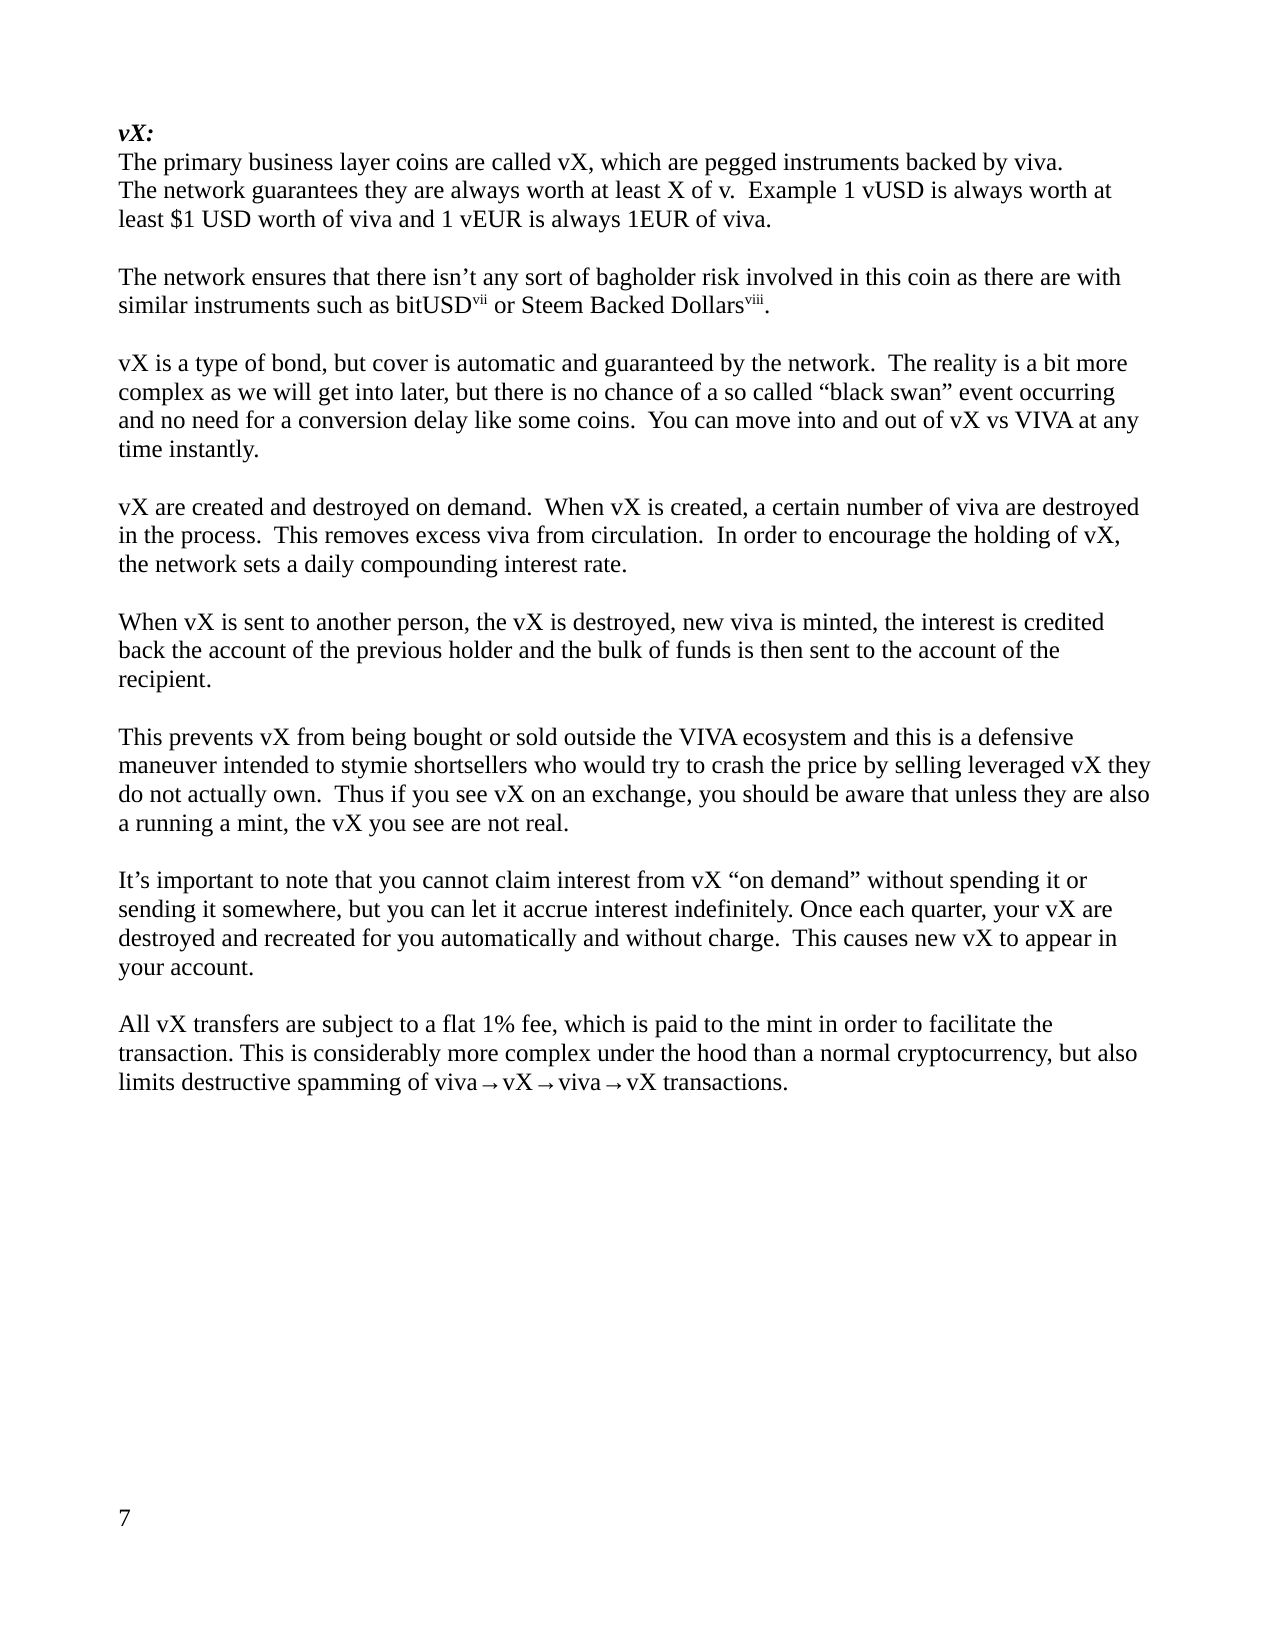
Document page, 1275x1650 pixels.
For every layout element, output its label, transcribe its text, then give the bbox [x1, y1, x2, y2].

text All vX transfers are subject to a flat 1% fee, which is paid to the mint in order to facilitate the transaction. This is considerably more complex under the hood than a normal cryptocurrency, but also limits destructive spamming of viva→vX→viva→vX transactions. [118, 1009, 1157, 1096]
text The primary business layer coins are called vX, which are pegged instruments backed by viva. [118, 147, 1157, 176]
text When vX is sent to another person, the vX is destroyed, new viva is minted, the interest is credited back the account of the previous holder and the bulk of funds is then sent to the account of the recipient. [118, 607, 1157, 693]
text vX are created and destroyed on demand. When vX is created, a certain number of viva are destroyed in the process. This removes excess viva from circulation. In order to encourage the holding of vX, the network sets a daily compounding interest rate. [118, 492, 1157, 578]
text The network guarantees they are always worth at least X of v. Example 1 vUSD is always worth at least $1 USD worth of viva and 1 vEUR is always 1EUR of viva. [118, 176, 1157, 233]
text It’s important to note that you cannot claim interest from vX “on demand” without spending it or sending it somewhere, but you can let it accrue interest indefinitely. Once each quarter, your vX are destroyed and recreated for you automatically and without charge. This causes new vX to appear in your account. [118, 866, 1157, 981]
text The network ensures that there isn’t any sort of bagholder risk involved in this coin as there are with similar instruments such as bitUSD or Steem Backed Dollars. [118, 262, 1157, 319]
text This prevents vX from being bought or sold outside the VIVA ecosystem and this is a defensive maneuver intended to stymie shortsellers who would try to crash the price by selling leveraged vX they do not actually own. Thus if you see vX on an exchange, you should be aware that unless they are also a running a mint, the vX you see are not real. [118, 722, 1157, 837]
text vX: [118, 118, 1157, 147]
text vX is a type of bond, but cover is automatic and guaranteed by the network. The reality is a bit more complex as we will get into later, but there is no chance of a so called “black swan” event occurring and no need for a conversion delay like some coins. You can move into and out of vX vs VIVA at any time instantly. [118, 348, 1157, 463]
